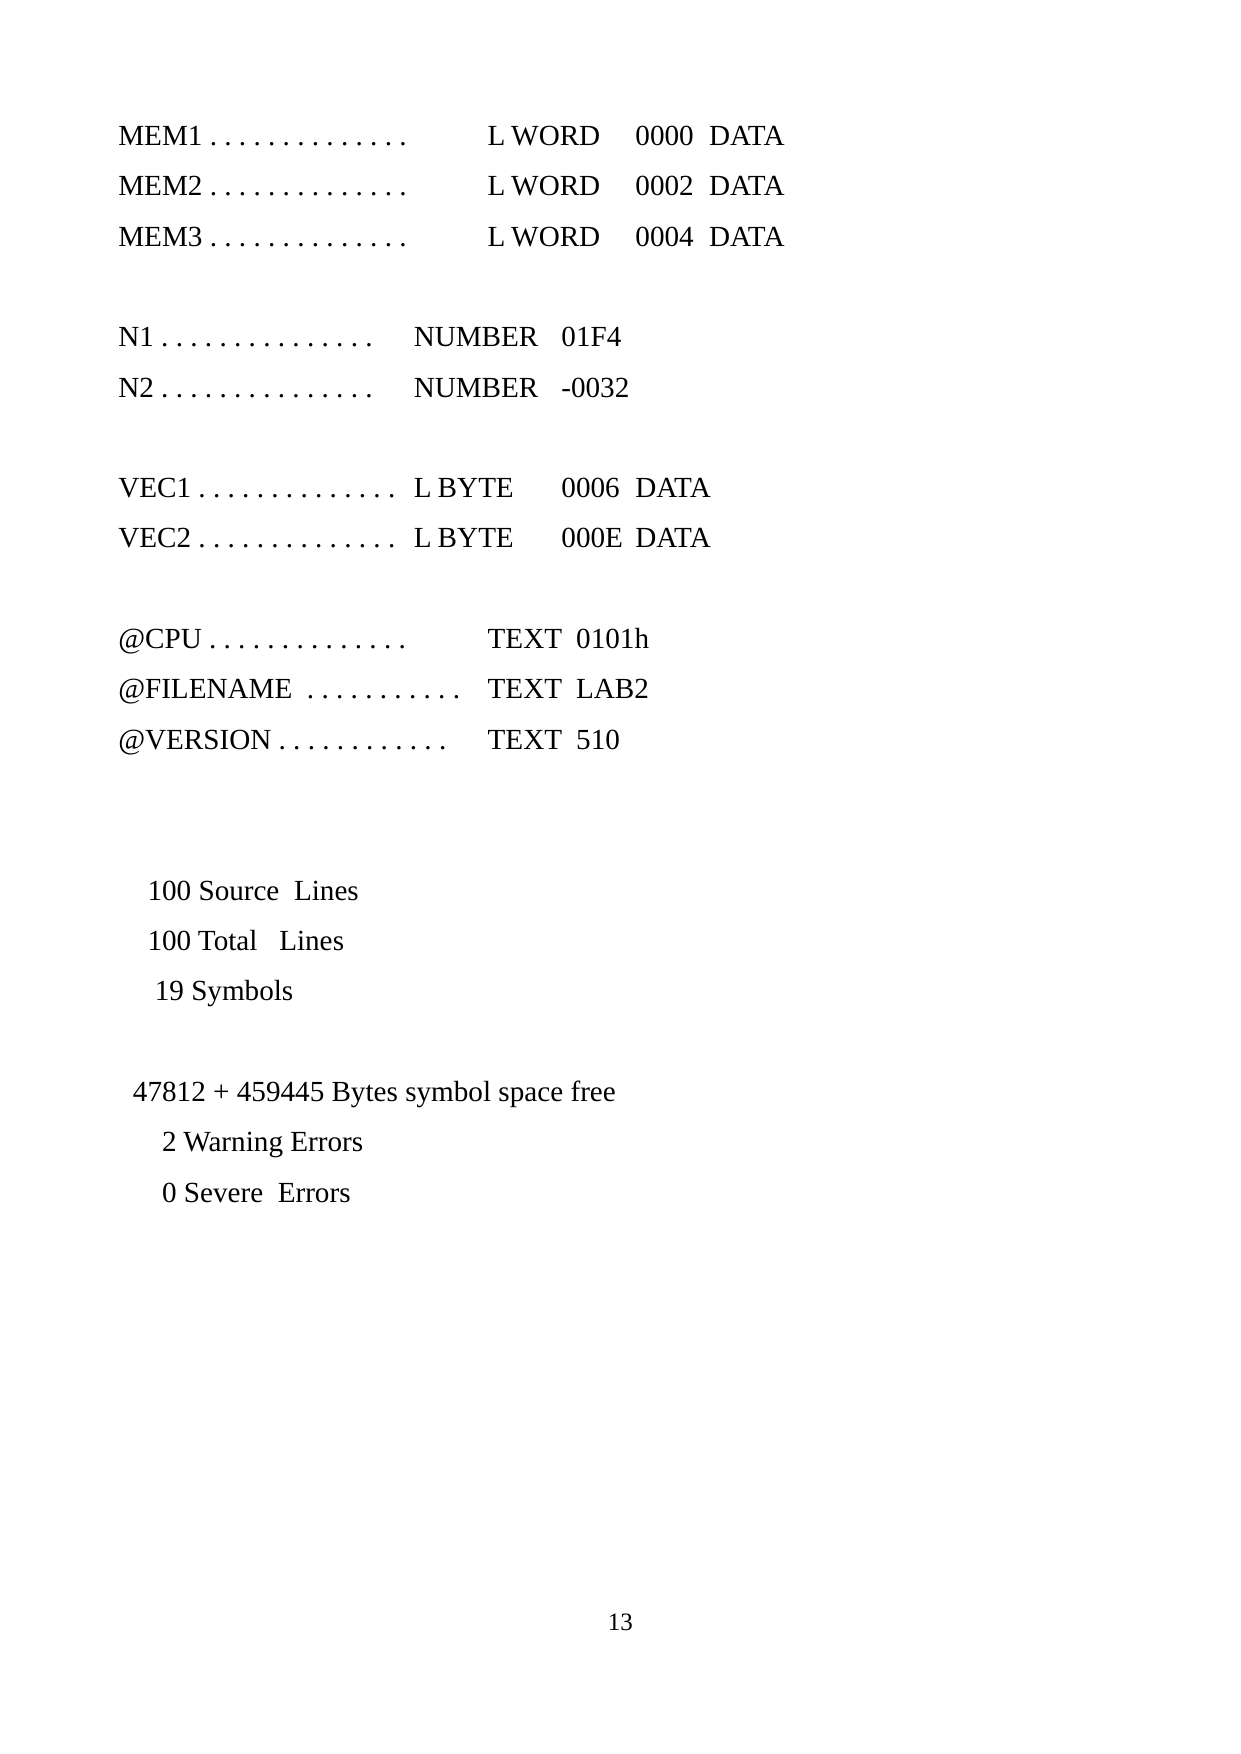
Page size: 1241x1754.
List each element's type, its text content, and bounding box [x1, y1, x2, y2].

text @VERSION . . . . . . . . . . . . TEXT 510 [118, 722, 1122, 755]
text MEM3 . . . . . . . . . . . . . . L WORD 0004 DATA [118, 219, 1122, 252]
text N2 . . . . . . . . . . . . . . . NUMBER -0032 [118, 370, 1122, 403]
text 100 Total Lines [118, 923, 1122, 957]
text @FILENAME . . . . . . . . . . . TEXT LAB2 [118, 672, 1122, 705]
text 0 Severe Errors [118, 1175, 1122, 1208]
text MEM2 . . . . . . . . . . . . . . L WORD 0002 DATA [118, 168, 1122, 202]
text VEC1 . . . . . . . . . . . . . . L BYTE 0006 DATA [118, 470, 1122, 504]
text 19 Symbols [118, 973, 1122, 1007]
text 47812 + 459445 Bytes symbol space free [118, 1074, 1122, 1108]
text 2 Warning Errors [118, 1124, 1122, 1158]
text @CPU . . . . . . . . . . . . . . TEXT 0101h [118, 621, 1122, 655]
text VEC2 . . . . . . . . . . . . . . L BYTE 000E DATA [118, 521, 1122, 554]
text MEM1 . . . . . . . . . . . . . . L WORD 0000 DATA [118, 118, 1122, 152]
text N1 . . . . . . . . . . . . . . . NUMBER 01F4 [118, 319, 1122, 353]
text 100 Source Lines [118, 873, 1122, 906]
